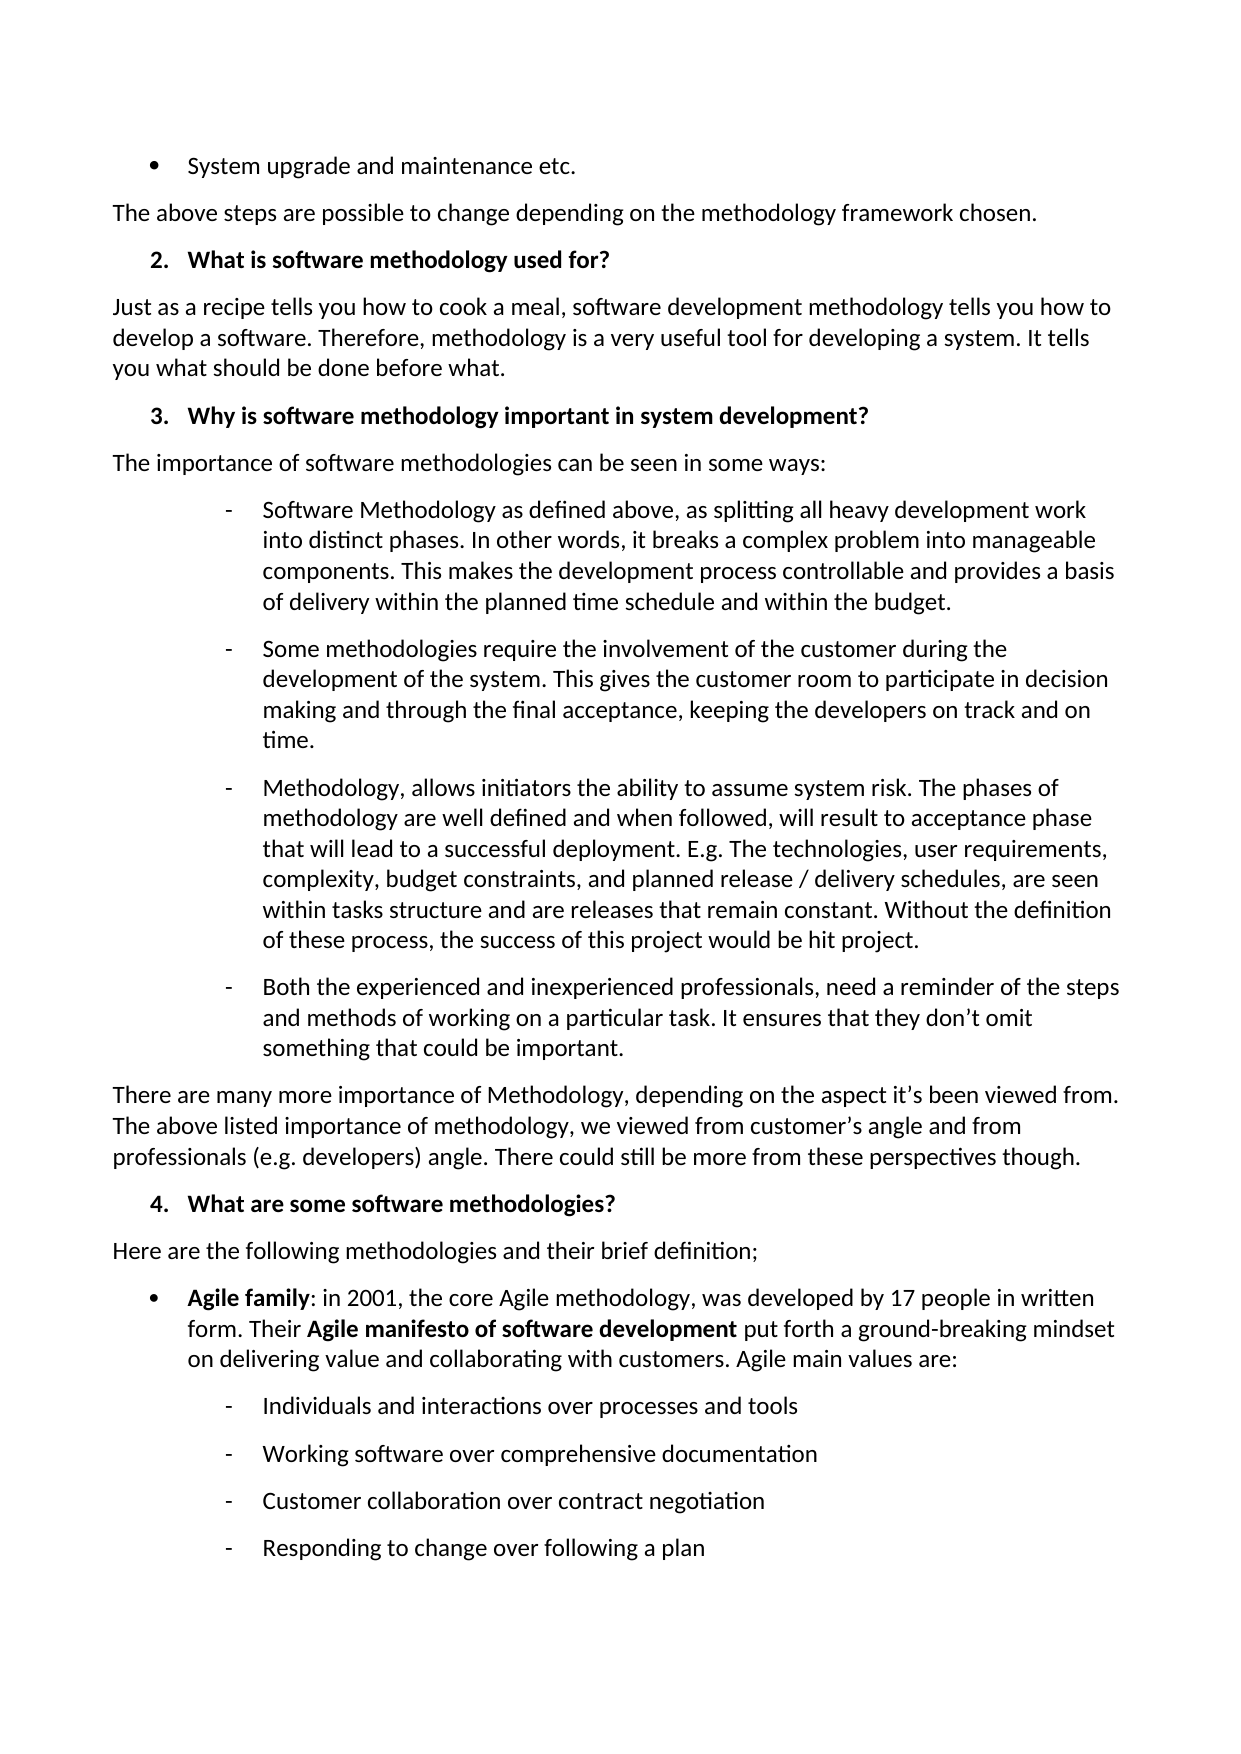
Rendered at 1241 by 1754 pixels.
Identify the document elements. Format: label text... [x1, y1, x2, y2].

text The above steps are possible to change depending on the methodology framework chosen. [112, 197, 1128, 228]
text The importance of software methodologies can be seen in some ways: [112, 447, 1128, 477]
list Customer collaboration over contract negotiation [225, 1485, 1128, 1515]
text Just as a recipe tells you how to cook a meal, software development methodology tells you how to develop a software. Therefore, methodology is a very useful tool for developing a system. It tells you what should be done before what. [112, 292, 1128, 383]
list Why is software methodology important in system development? [150, 400, 1128, 430]
list Some methodologies require the involvement of the customer during the development of the system. This gives the customer room to participate in decision making and through the final acceptance, keeping the developers on track and on time. [225, 633, 1128, 755]
text Here are the following methodologies and their brief definition; [112, 1235, 1128, 1266]
list Both the experienced and inexperienced professionals, need a reminder of the steps and methods of working on a particular task. It ensures that they don’t omit something that could be important. [225, 971, 1128, 1063]
list Methodology, allows initiators the ability to assume system risk. The phases of methodology are well defined and when followed, will result to acceptance phase that will lead to a successful deployment. E.g. The technologies, user requirements, complexity, budget constraints, and planned release / delivery schedules, are seen within tasks structure and are releases that remain constant. Without the definition of these process, the success of this project would be hit project. [225, 772, 1128, 955]
list Responding to change over following a plan [225, 1532, 1128, 1563]
list What are some software methodologies? [150, 1188, 1128, 1218]
list Individuals and interactions over processes and tools [225, 1391, 1128, 1421]
list Agile family: in 2001, the core Agile methodology, was developed by 17 people in written form. Their Agile manifesto of software development put forth a ground-breaking mindset on delivering value and collaborating with customers. Agile main values are: [150, 1282, 1128, 1374]
list What is software methodology used for? [150, 244, 1128, 275]
text There are many more importance of Methodology, depending on the aspect it’s been viewed from. The above listed importance of methodology, we viewed from customer’s angle and from professionals (e.g. developers) angle. There could still be more from these perspectives though. [112, 1080, 1128, 1171]
list Working software over comprehensive documentation [225, 1438, 1128, 1468]
list Software Methodology as defined above, as splitting all heavy development work into distinct phases. In other words, it breaks a complex problem into manageable components. This makes the development process controllable and provides a basis of delivery within the planned time schedule and within the budget. [225, 494, 1128, 616]
list System upgrade and maintenance etc. [150, 150, 1128, 181]
